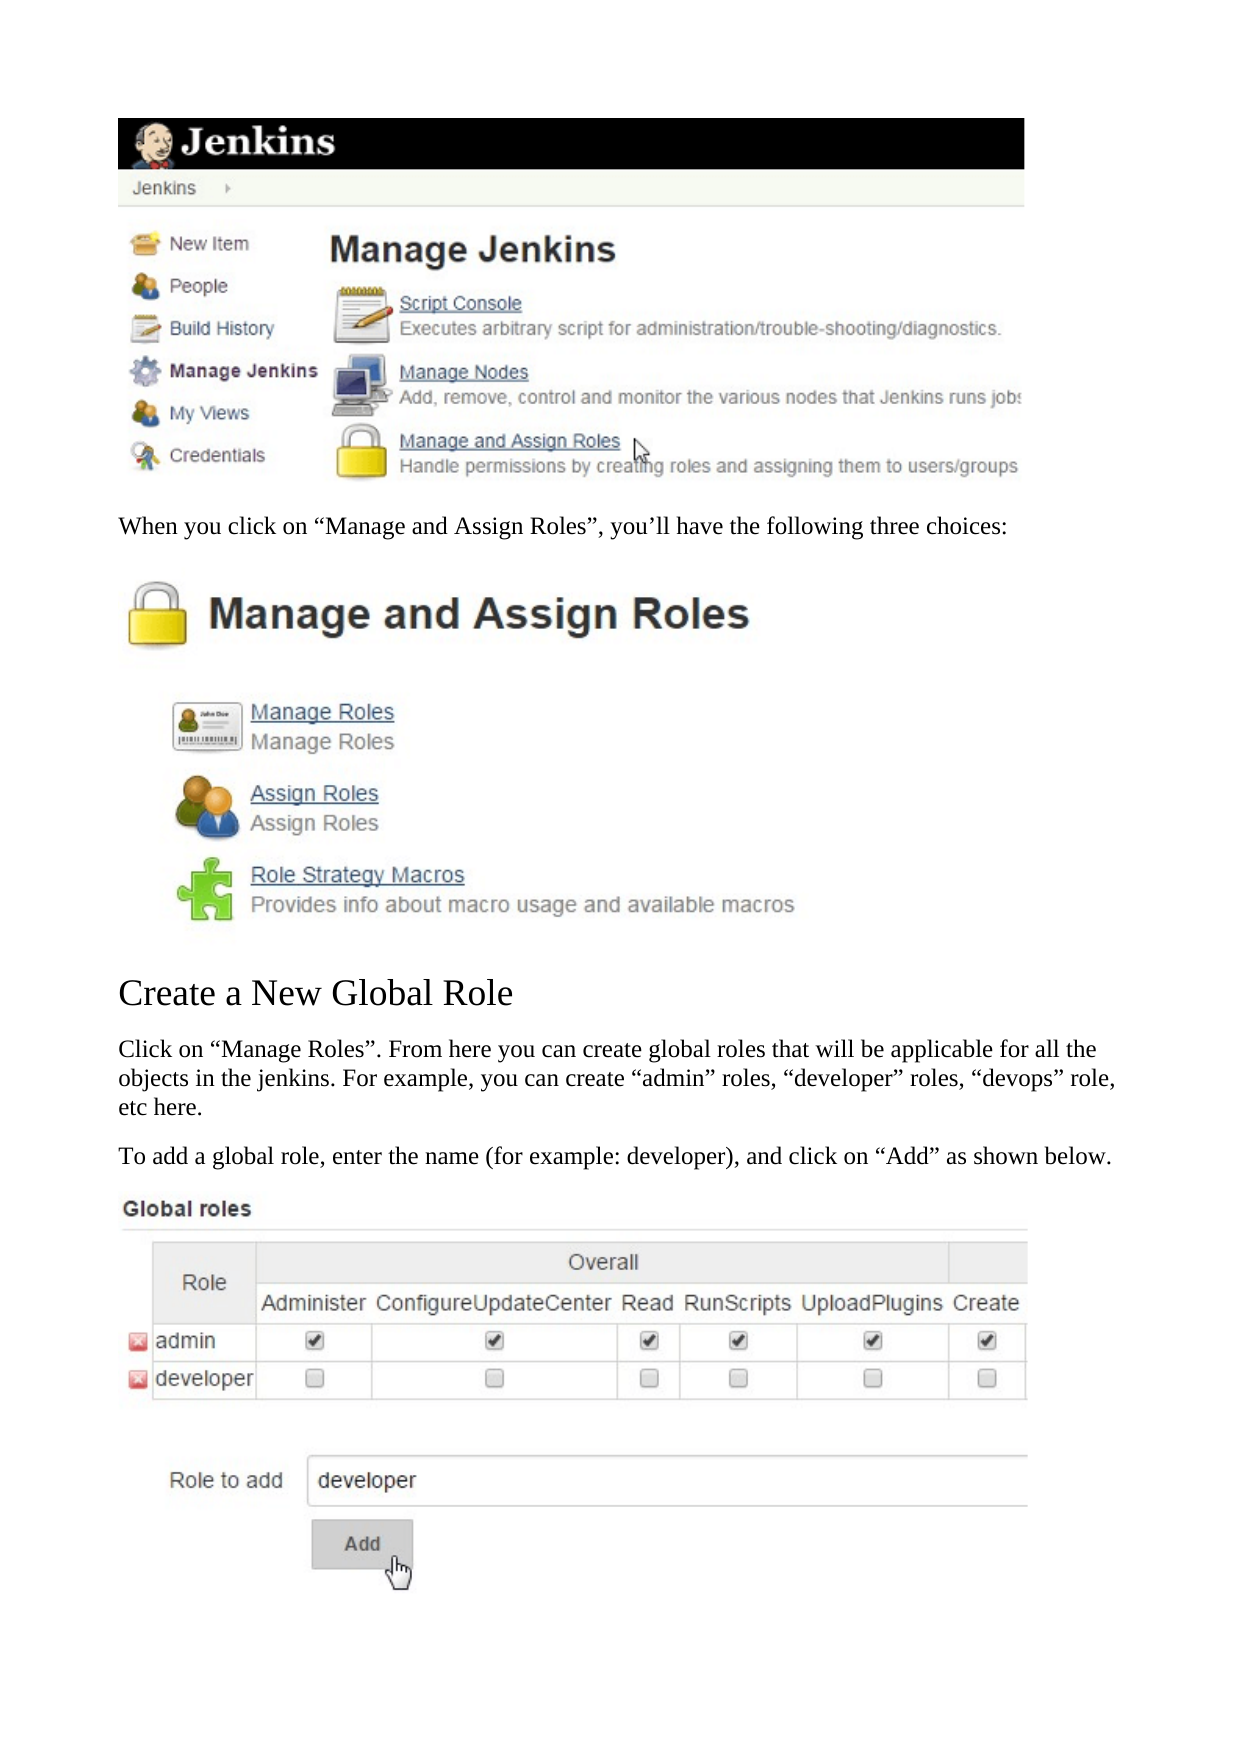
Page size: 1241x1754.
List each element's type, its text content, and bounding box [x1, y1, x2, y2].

text When you click on “Manage and Assign Roles”, you’ll have the following three choices: [118, 511, 1122, 539]
text Create a New Global Role [118, 970, 1122, 1013]
picture [118, 1191, 1028, 1598]
text Click on “Manage Roles”. From here you can create global roles that will be applicable for all the objects in the jenkins. For example, you can create “admin” roles, “developer” roles, “devops” role, etc here. [118, 1034, 1122, 1121]
picture [118, 118, 1025, 490]
picture [118, 560, 809, 950]
text To add a global role, enter the name (for example: developer), and click on “Add” as shown below. [118, 1141, 1122, 1170]
